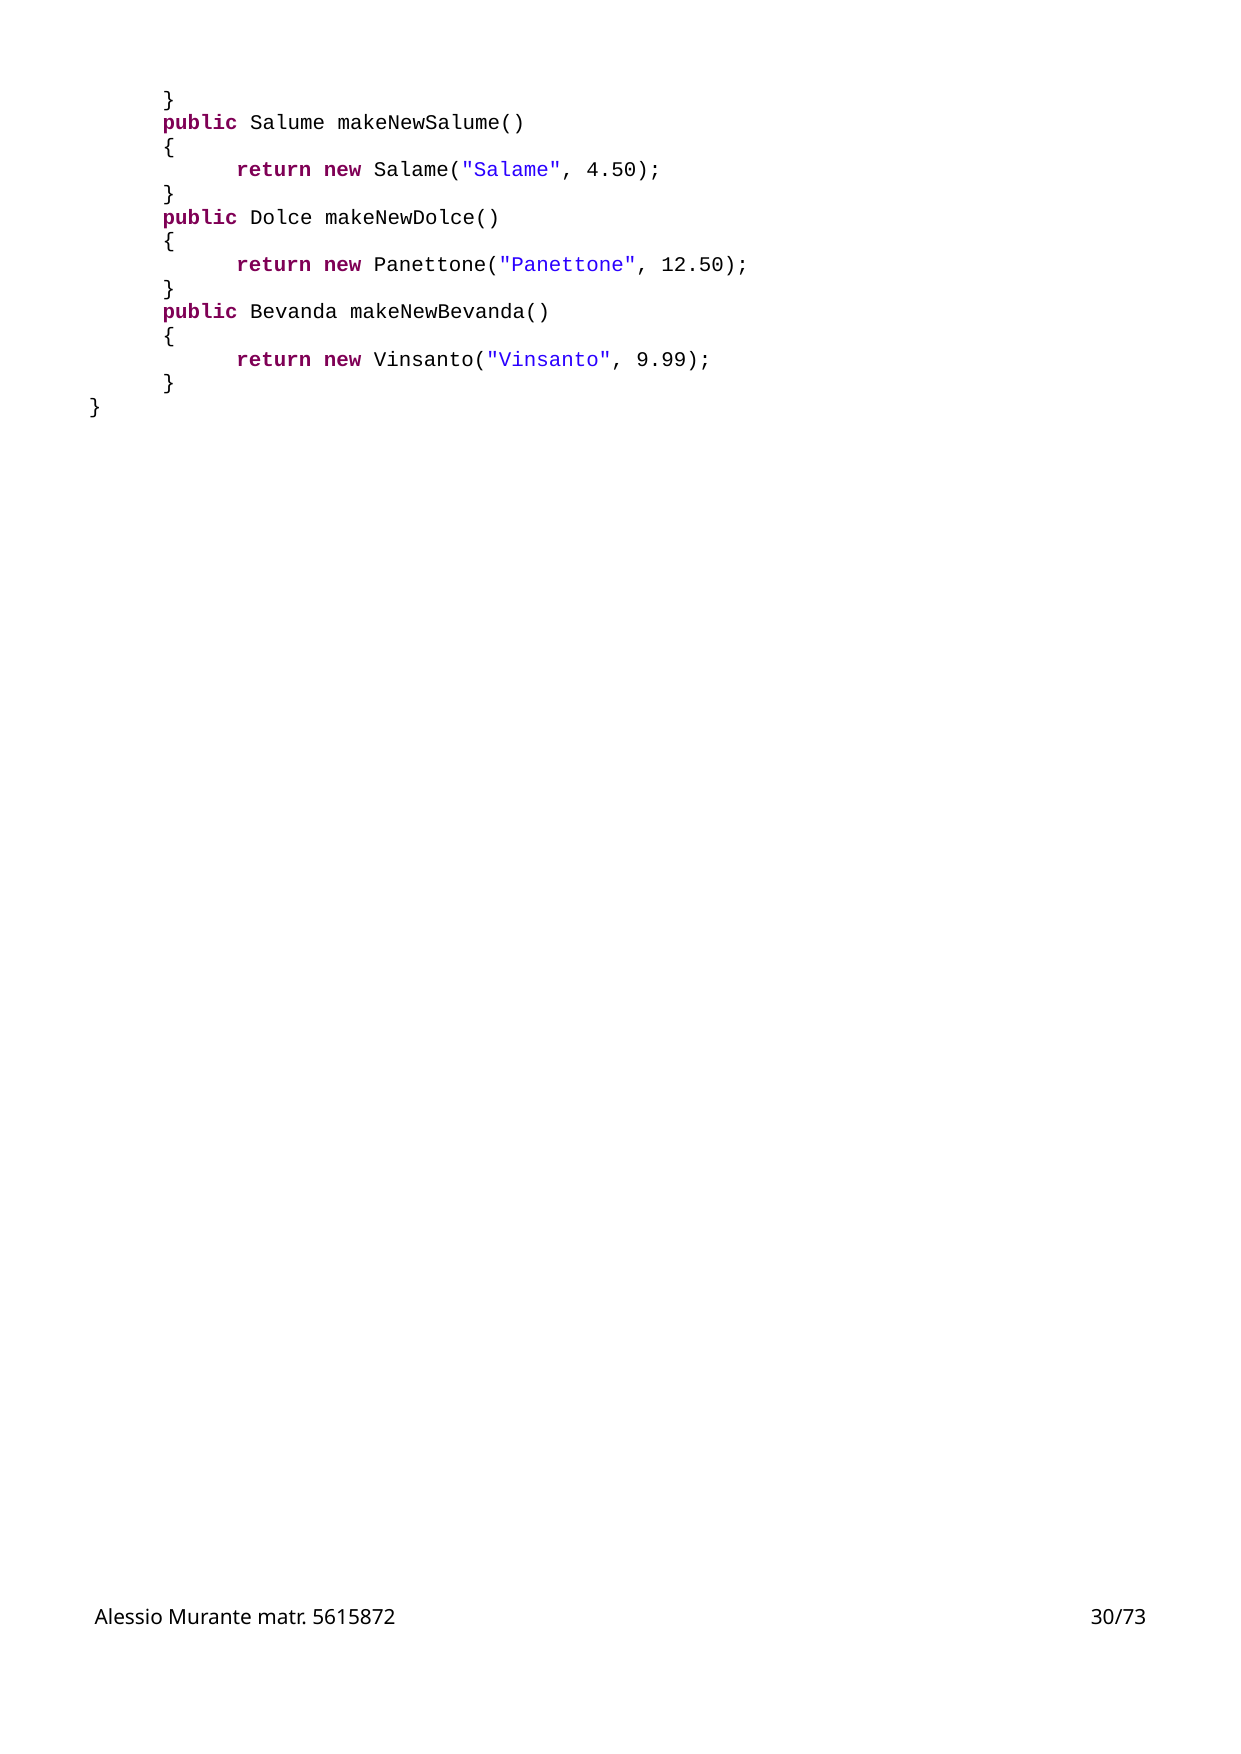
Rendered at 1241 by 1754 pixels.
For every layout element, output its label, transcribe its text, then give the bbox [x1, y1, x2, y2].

text } [88, 88, 1152, 112]
text public Bevanda makeNewBevanda() [88, 301, 1152, 325]
text return new Vinsanto("Vinsanto", 9.99); [88, 349, 1152, 372]
text } [88, 372, 1152, 396]
text } [88, 278, 1152, 301]
text public Dolce makeNewDolce() [88, 207, 1152, 230]
text { [88, 136, 1152, 159]
text } [88, 396, 1152, 419]
text return new Panettone("Panettone", 12.50); [88, 254, 1152, 278]
text return new Salame("Salame", 4.50); [88, 159, 1152, 183]
text { [88, 230, 1152, 254]
text } [88, 183, 1152, 207]
text public Salume makeNewSalume() [88, 112, 1152, 136]
text { [88, 325, 1152, 349]
